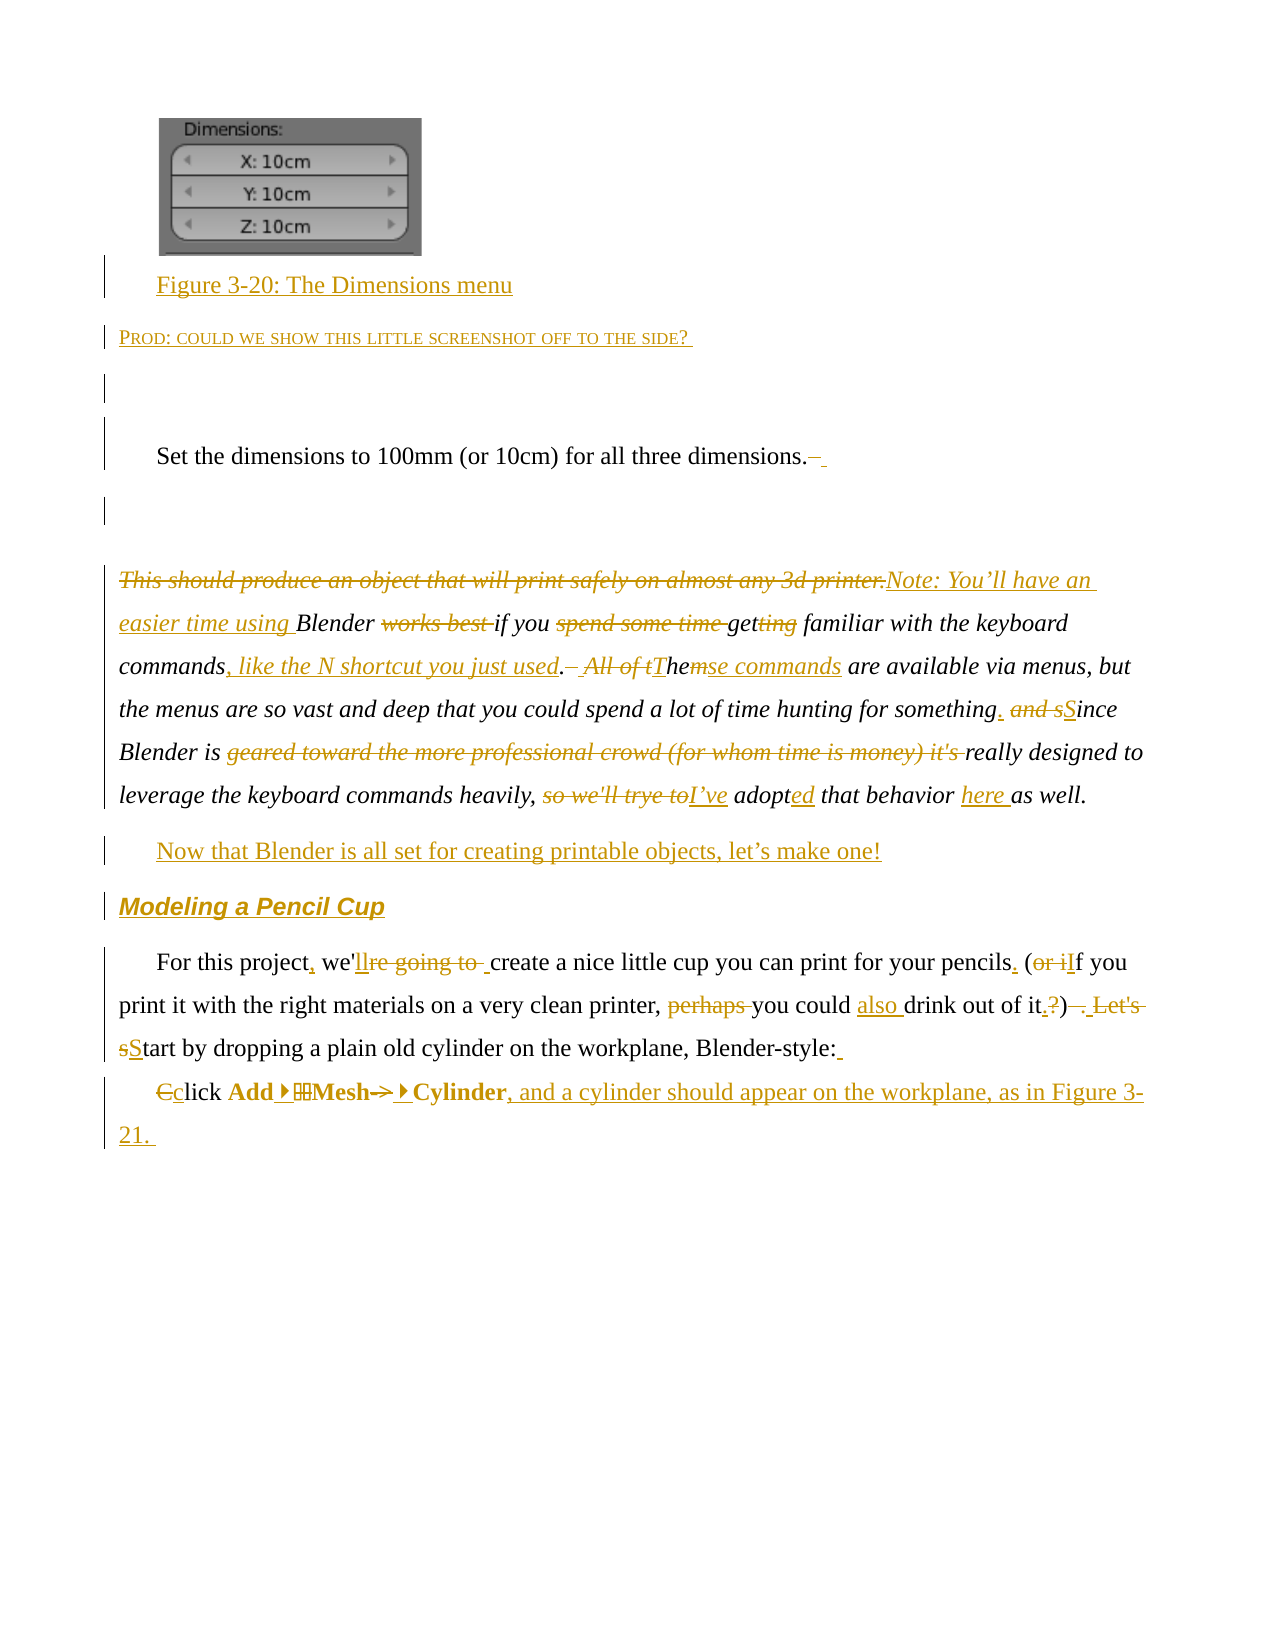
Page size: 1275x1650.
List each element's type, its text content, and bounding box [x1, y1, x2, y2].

text For this project, we'll create a nice little cup you can print for your pencils. (If you print it with the right materials on a very clean printer, you could also drink out of it.) Start by dropping a plain old cylinder on the workplane, Blender-style: click Add4Mesh4Cylinder, and a cylinder should appear on the workplane, as in Figure 3-21. [118, 947, 1156, 1148]
text Set the dimensions to 100mm (or 10cm) for all three dimensions. [118, 441, 1156, 470]
text Note: You’ll have an easier time using Blender if you get familiar with the keyboard commands, like the N shortcut you just used. These commands are available via menus, but the menus are so vast and deep that you could spend a lot of time hunting for something. Since Blender is really designed to leverage the keyboard commands heavily, I’ve adopted that behavior here as well. [118, 497, 1156, 525]
text Now that Blender is all set for creating printable objects, let’s make one! [118, 836, 1156, 865]
text Finally, we're going to scale our dimensions so that we can produce an object that will print safely on almost any 3D printer. Select the object selected, and press the N key to view the Dimensions menu. Figure 3-20: The Dimensions menu [118, 118, 1156, 298]
picture [158, 118, 422, 256]
text Modeling a Pencil Cup [118, 892, 1156, 920]
text Prod: could we show this little screenshot off to the side? [118, 325, 1156, 349]
